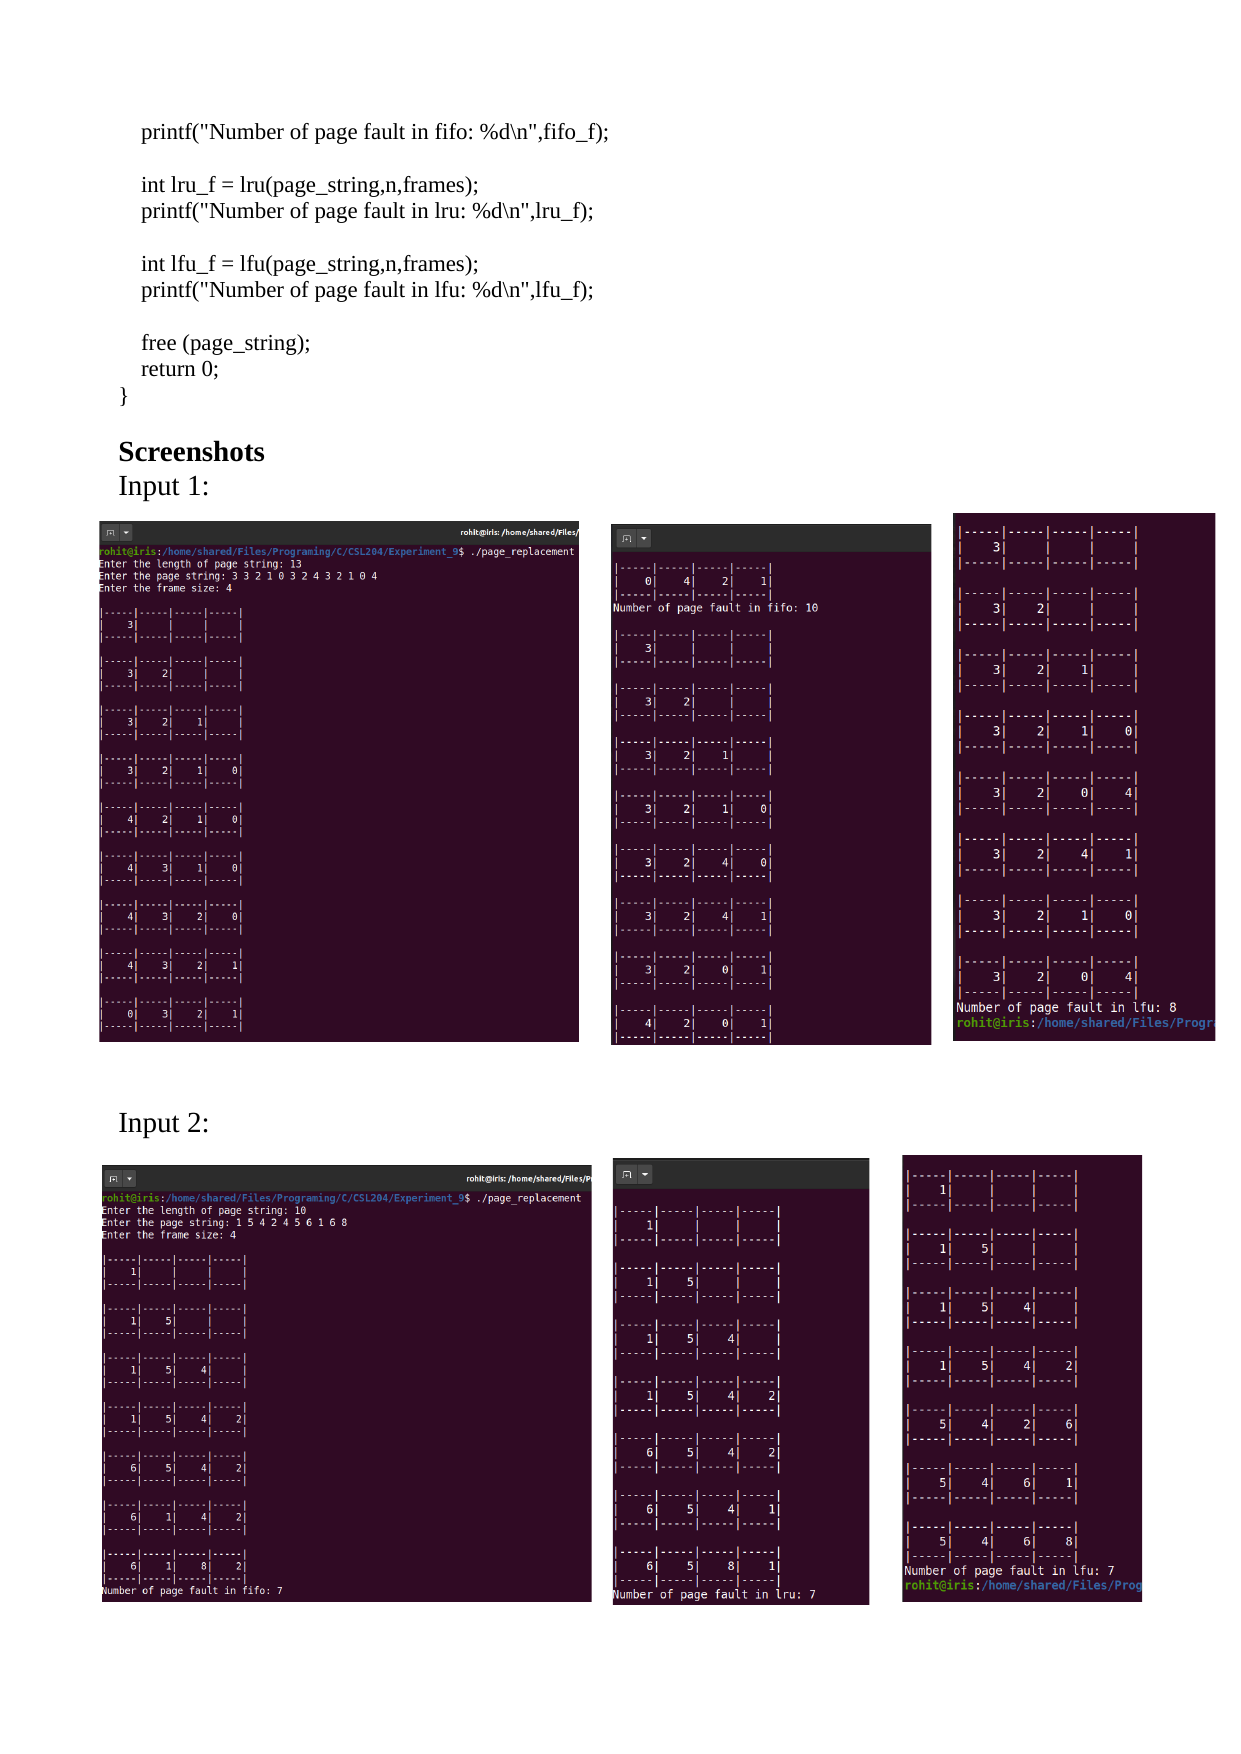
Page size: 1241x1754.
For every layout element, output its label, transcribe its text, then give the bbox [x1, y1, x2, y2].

picture [611, 524, 932, 1045]
picture [612, 1158, 870, 1605]
text printf("Number of page fault in lru: %d\n",lru_f); [118, 197, 1122, 223]
picture [102, 1165, 592, 1602]
text int lfu_f = lfu(page_string,n,frames); [118, 250, 1122, 276]
text printf("Number of page fault in fifo: %d\n",fifo_f); [118, 118, 1122, 144]
text Screenshots [118, 434, 1122, 468]
text printf("Number of page fault in lfu: %d\n",lfu_f); [118, 276, 1122, 303]
text } [118, 382, 1122, 408]
text Input 1: [118, 468, 1122, 501]
text int lru_f = lru(page_string,n,frames); [118, 171, 1122, 197]
text return 0; [118, 355, 1122, 382]
text free (page_string); [118, 329, 1122, 355]
text Input 2: [118, 1105, 1122, 1139]
picture [99, 521, 579, 1042]
